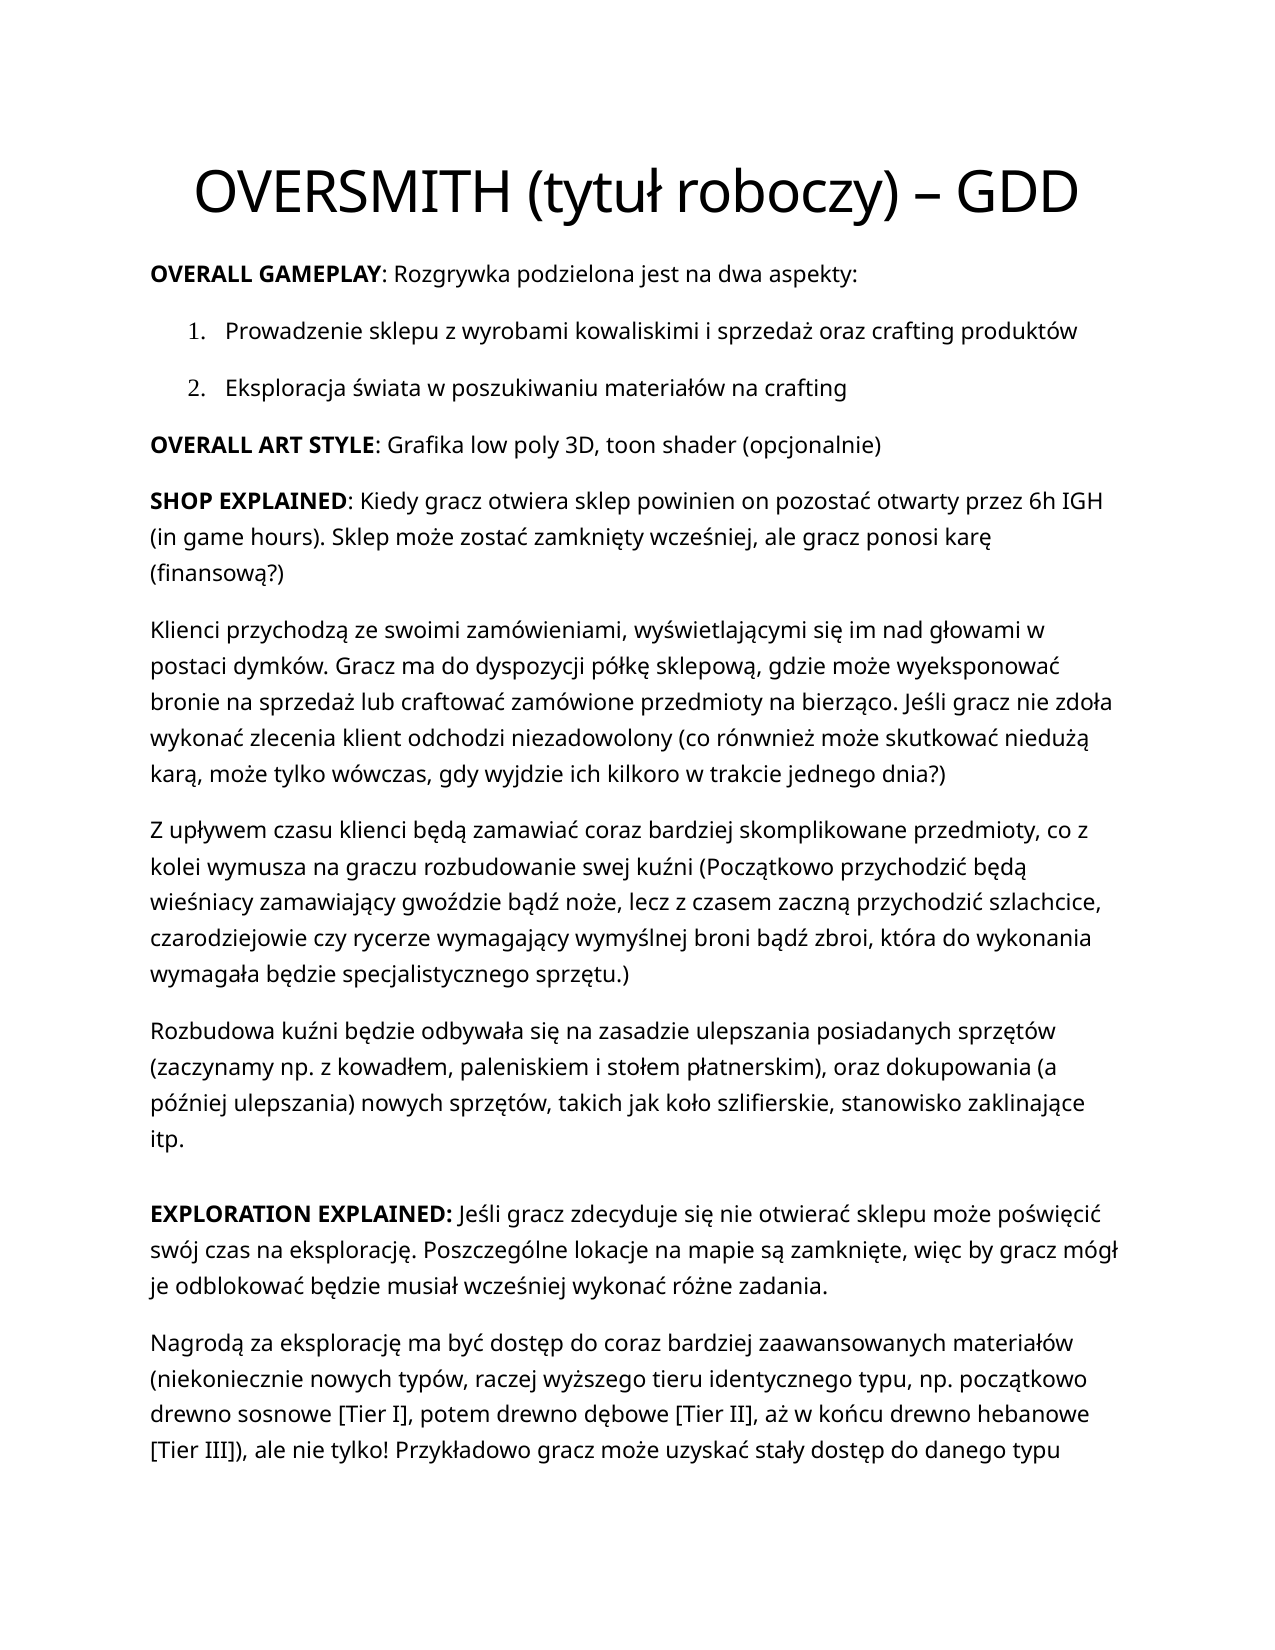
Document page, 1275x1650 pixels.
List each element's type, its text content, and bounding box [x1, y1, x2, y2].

title OVERSMITH (tytuł roboczy) – GDD [150, 150, 1125, 229]
text Nagrodą za eksplorację ma być dostęp do coraz bardziej zaawansowanych materiałów (niekoniecznie nowych typów, raczej wyższego tieru identycznego typu, np. początkowo drewno sosnowe [Tier I], potem drewno dębowe [Tier II], aż w końcu drewno hebanowe [Tier III]), ale nie tylko! Przykładowo gracz może uzyskać stały dostęp do danego typu [150, 1327, 1125, 1466]
text OVERALL GAMEPLAY: Rozgrywka podzielona jest na dwa aspekty: [150, 258, 1125, 289]
text Klienci przychodzą ze swoimi zamówieniami, wyświetlającymi się im nad głowami w postaci dymków. Gracz ma do dyspozycji półkę sklepową, gdzie może wyeksponować bronie na sprzedaż lub craftować zamówione przedmioty na bierząco. Jeśli gracz nie zdoła wykonać zlecenia klient odchodzi niezadowolony (co rónwnież może skutkować niedużą karą, może tylko wówczas, gdy wyjdzie ich kilkoro w trakcie jednego dnia?) [150, 614, 1125, 789]
text SHOP EXPLAINED: Kiedy gracz otwiera sklep powinien on pozostać otwarty przez 6h IGH (in game hours). Sklep może zostać zamknięty wcześniej, ale gracz ponosi karę (finansową?) [150, 485, 1125, 588]
text Z upływem czasu klienci będą zamawiać coraz bardziej skomplikowane przedmioty, co z kolei wymusza na graczu rozbudowanie swej kuźni (Początkowo przychodzić będą wieśniacy zamawiający gwoździe bądź noże, lecz z czasem zaczną przychodzić szlachcice, czarodziejowie czy rycerze wymagający wymyślnej broni bądź zbroi, która do wykonania wymagała będzie specjalistycznego sprzętu.) [150, 814, 1125, 989]
list Prowadzenie sklepu z wyrobami kowaliskimi i sprzedaż oraz crafting produktów [187, 315, 1125, 346]
text OVERALL ART STYLE: Grafika low poly 3D, toon shader (opcjonalnie) [150, 428, 1125, 460]
list Eksploracja świata w poszukiwaniu materiałów na crafting [187, 372, 1125, 403]
text Rozbudowa kuźni będzie odbywała się na zasadzie ulepszania posiadanych sprzętów (zaczynamy np. z kowadłem, paleniskiem i stołem płatnerskim), oraz dokupowania (a później ulepszania) nowych sprzętów, takich jak koło szlifierskie, stanowisko zaklinające itp. EXPLORATION EXPLAINED: Jeśli gracz zdecyduje się nie otwierać sklepu może poświęcić swój czas na eksplorację. Poszczególne lokacje na mapie są zamknięte, więc by gracz mógł je odblokować będzie musiał wcześniej wykonać różne zadania. [150, 1015, 1125, 1301]
